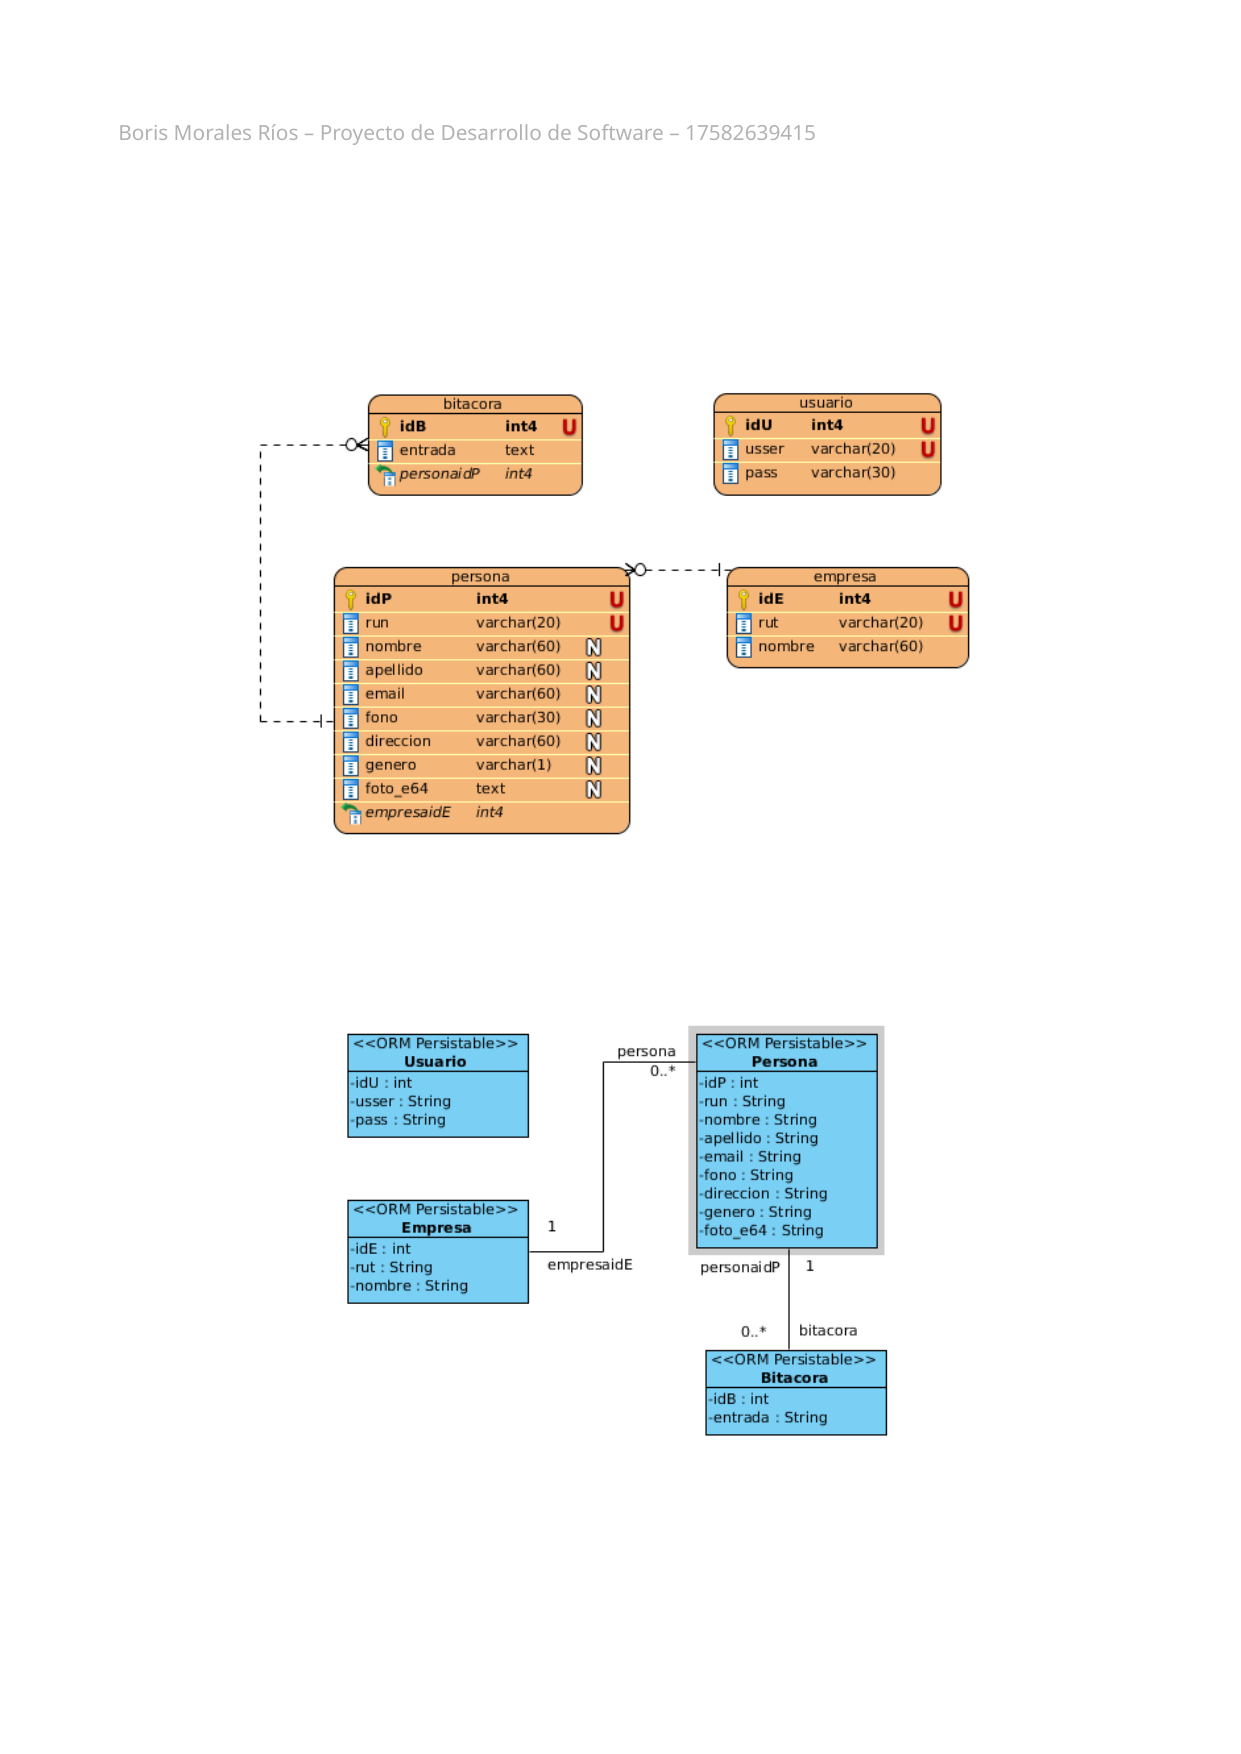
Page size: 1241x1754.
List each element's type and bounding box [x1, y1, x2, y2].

picture [232, 363, 1009, 866]
picture [283, 1001, 957, 1470]
